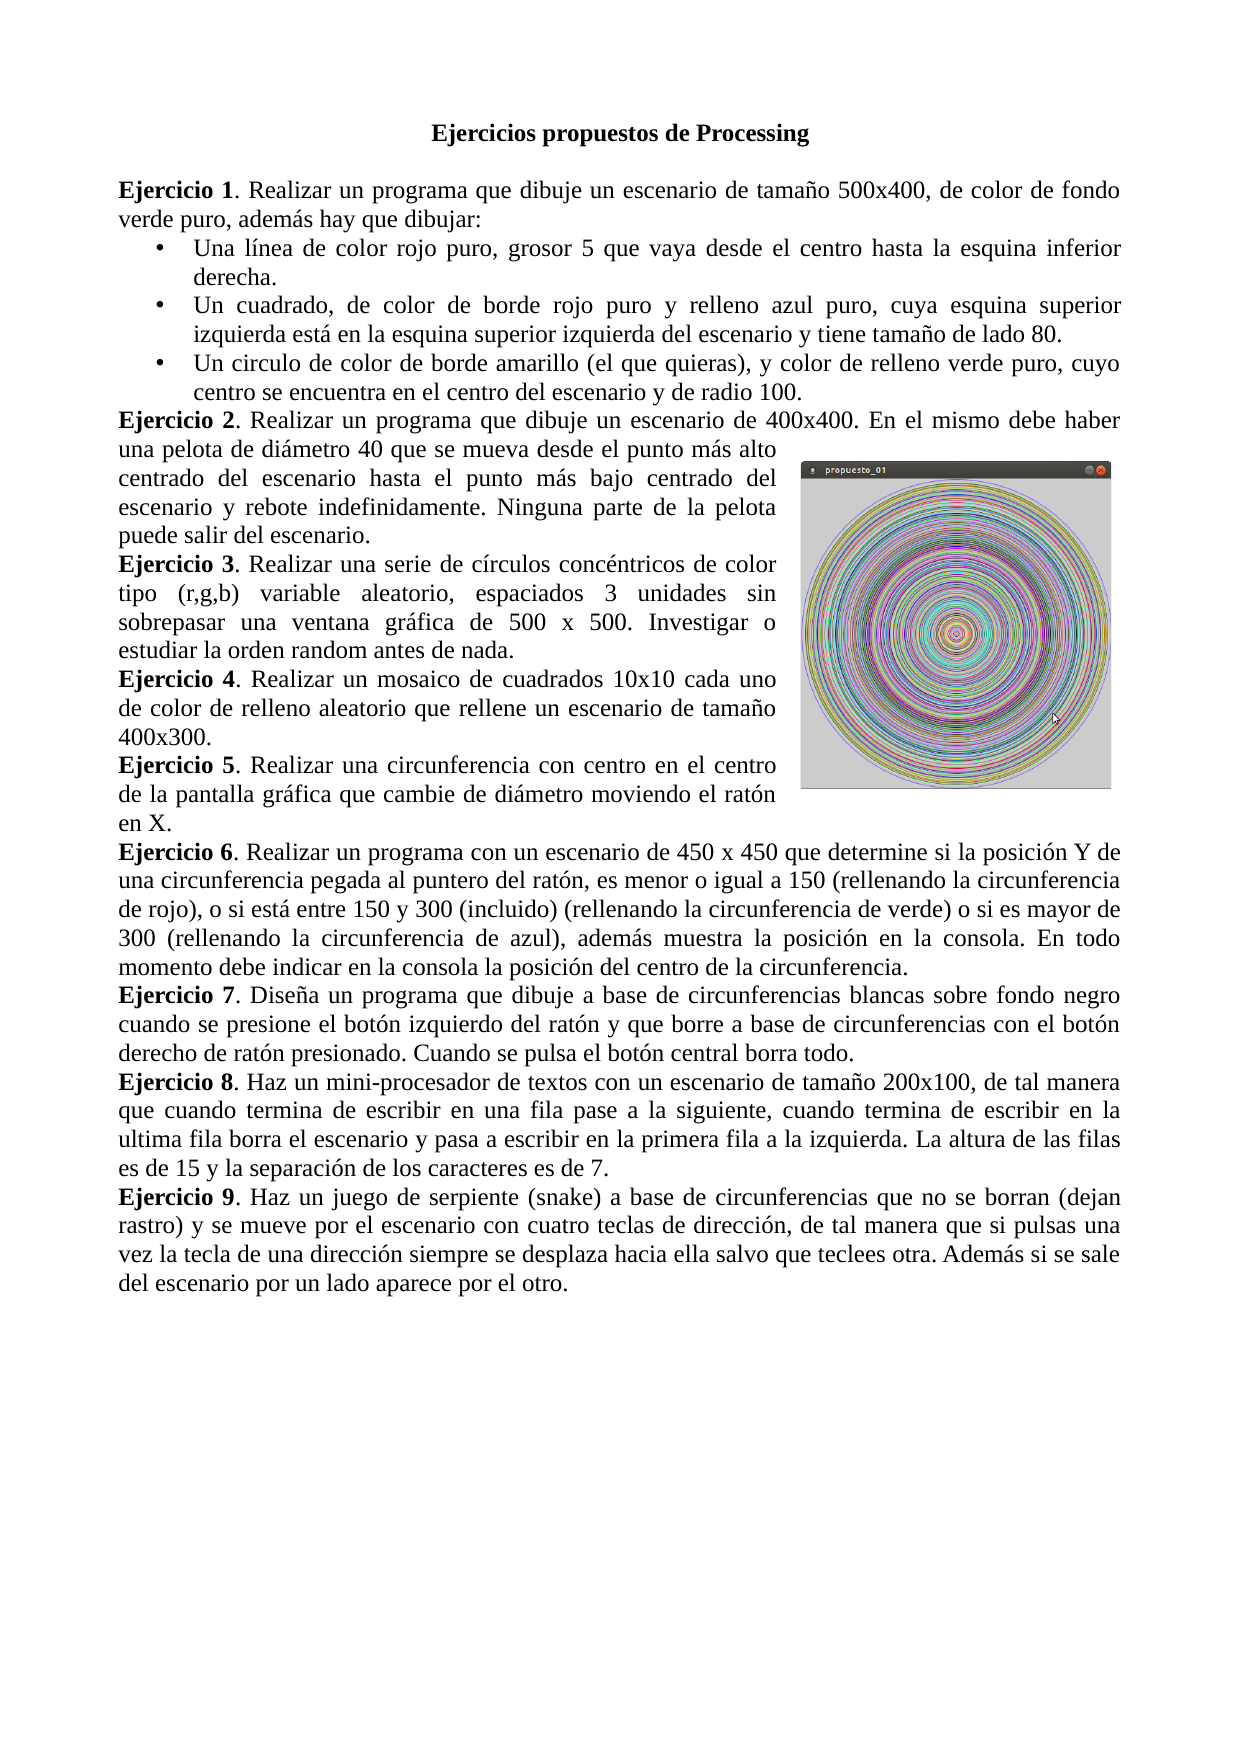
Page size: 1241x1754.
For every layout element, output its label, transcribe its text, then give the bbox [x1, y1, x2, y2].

text Ejercicio 7. Diseña un programa que dibuje a base de circunferencias blancas sobre fondo negro cuando se presione el botón izquierdo del ratón y que borre a base de circunferencias con el botón derecho de ratón presionado. Cuando se pulsa el botón central borra todo. [118, 981, 1122, 1067]
text Ejercicio 9. Haz un juego de serpiente (snake) a base de circunferencias que no se borran (dejan rastro) y se mueve por el escenario con cuatro teclas de dirección, de tal manera que si pulsas una vez la tecla de una dirección siempre se desplaza hacia ella salvo que teclees otra. Además si se sale del escenario por un lado aparece por el otro. [118, 1182, 1122, 1297]
list Un circulo de color de borde amarillo (el que quieras), y color de relleno verde puro, cuyo centro se encuentra en el centro del escenario y de radio 100. [156, 348, 1122, 406]
text Ejercicios propuestos de Processing [118, 118, 1122, 147]
text Ejercicio 3. Realizar una serie de círculos concéntricos de color tipo (r,g,b) variable aleatorio, espaciados 3 unidades sin sobrepasar una ventana gráfica de 500 x 500. Investigar o estudiar la orden random antes de nada. [118, 549, 800, 664]
text Ejercicio 8. Haz un mini-procesador de textos con un escenario de tamaño 200x100, de tal manera que cuando termina de escribir en una fila pase a la siguiente, cuando termina de escribir en la ultima fila borra el escenario y pasa a escribir en la primera fila a la izquierda. La altura de las filas es de 15 y la separación de los caracteres es de 7. [118, 1067, 1122, 1182]
text Ejercicio 1. Realizar un programa que dibuje un escenario de tamaño 500x400, de color de fondo verde puro, además hay que dibujar: [118, 176, 1122, 233]
text Ejercicio 2. Realizar un programa que dibuje un escenario de 400x400. En el mismo debe haber una pelota de diámetro 40 que se mueva desde el punto más alto centrado del escenario hasta el punto más bajo centrado del escenario y rebote indefinidamente. Ninguna parte de la pelota puede salir del escenario. [118, 406, 1122, 549]
list Una línea de color rojo puro, grosor 5 que vaya desde el centro hasta la esquina inferior derecha. [156, 233, 1122, 291]
list Un cuadrado, de color de borde rojo puro y relleno azul puro, cuya esquina superior izquierda está en la esquina superior izquierda del escenario y tiene tamaño de lado 80. [156, 291, 1122, 348]
text Ejercicio 4. Realizar un mosaico de cuadrados 10x10 cada uno de color de relleno aleatorio que rellene un escenario de tamaño 400x300. [118, 664, 800, 751]
picture [800, 461, 1112, 789]
text Ejercicio 5. Realizar una circunferencia con centro en el centro de la pantalla gráfica que cambie de diámetro moviendo el ratón en X. [118, 751, 1122, 837]
text Ejercicio 6. Realizar un programa con un escenario de 450 x 450 que determine si la posición Y de una circunferencia pegada al puntero del ratón, es menor o igual a 150 (rellenando la circunferencia de rojo), o si está entre 150 y 300 (incluido) (rellenando la circunferencia de verde) o si es mayor de 300 (rellenando la circunferencia de azul), además muestra la posición en la consola. En todo momento debe indicar en la consola la posición del centro de la circunferencia. [118, 837, 1122, 981]
